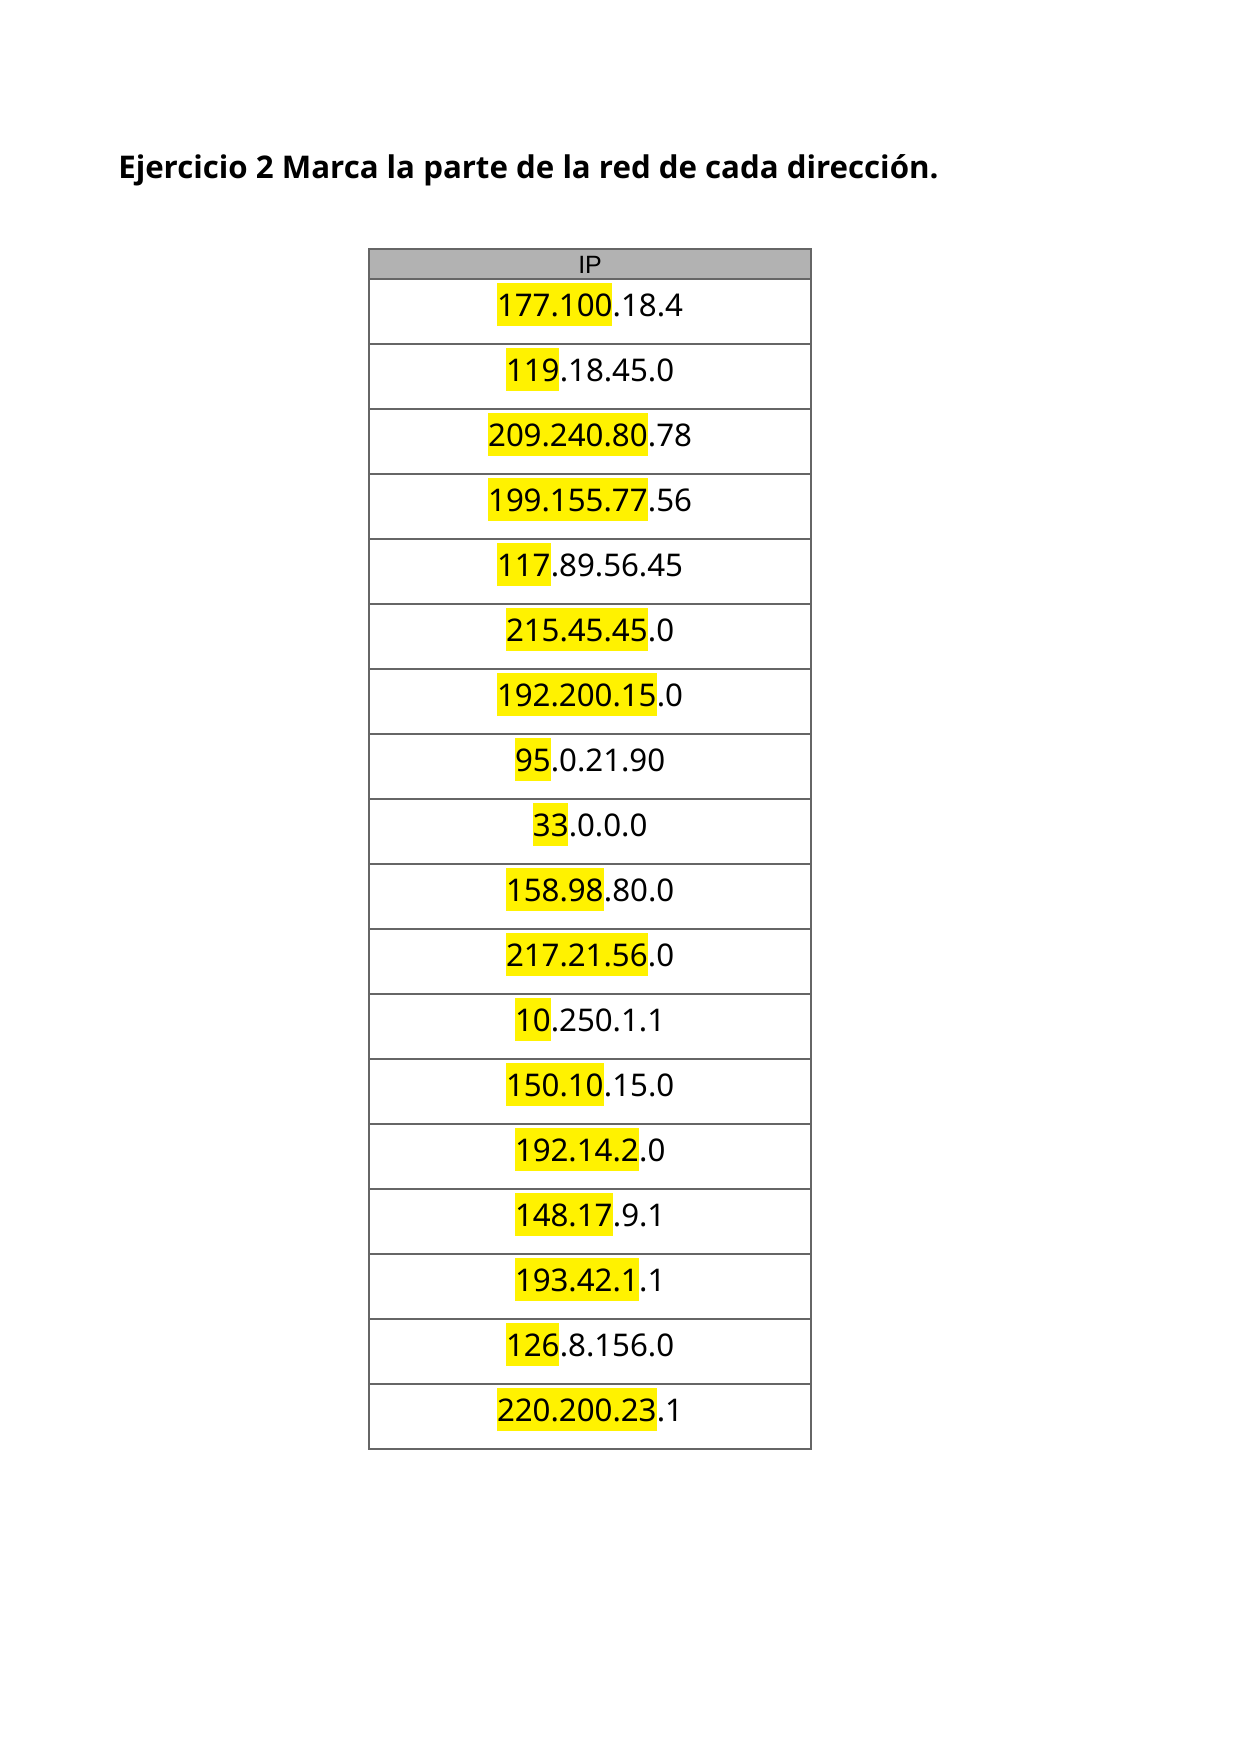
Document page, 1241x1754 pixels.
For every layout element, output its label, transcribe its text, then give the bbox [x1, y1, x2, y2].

table_cell 148.17.9.1 [370, 1190, 810, 1253]
table_cell 199.155.77.56 [370, 475, 810, 538]
table_cell 33.0.0.0 [370, 800, 810, 863]
table_cell 209.240.80.78 [370, 410, 810, 473]
table_cell 177.100.18.4 [370, 280, 810, 343]
table_cell 119.18.45.0 [370, 345, 810, 408]
table_cell 215.45.45.0 [370, 605, 810, 668]
table_cell 95.0.21.90 [370, 735, 810, 798]
table_cell 10.250.1.1 [370, 995, 810, 1058]
table_cell 150.10.15.0 [370, 1060, 810, 1123]
subtitle Ejercicio 2 Marca la parte de la red de cada dirección. [118, 143, 1122, 188]
table_cell 192.200.15.0 [370, 670, 810, 733]
table_cell 192.14.2.0 [370, 1125, 810, 1188]
table_cell 158.98.80.0 [370, 865, 810, 928]
table_cell 117.89.56.45 [370, 540, 810, 603]
table_cell 193.42.1.1 [370, 1255, 810, 1318]
table_cell 217.21.56.0 [370, 930, 810, 993]
table_cell 126.8.156.0 [370, 1320, 810, 1383]
table_header IP [370, 250, 810, 278]
table_cell 220.200.23.1 [370, 1385, 810, 1448]
